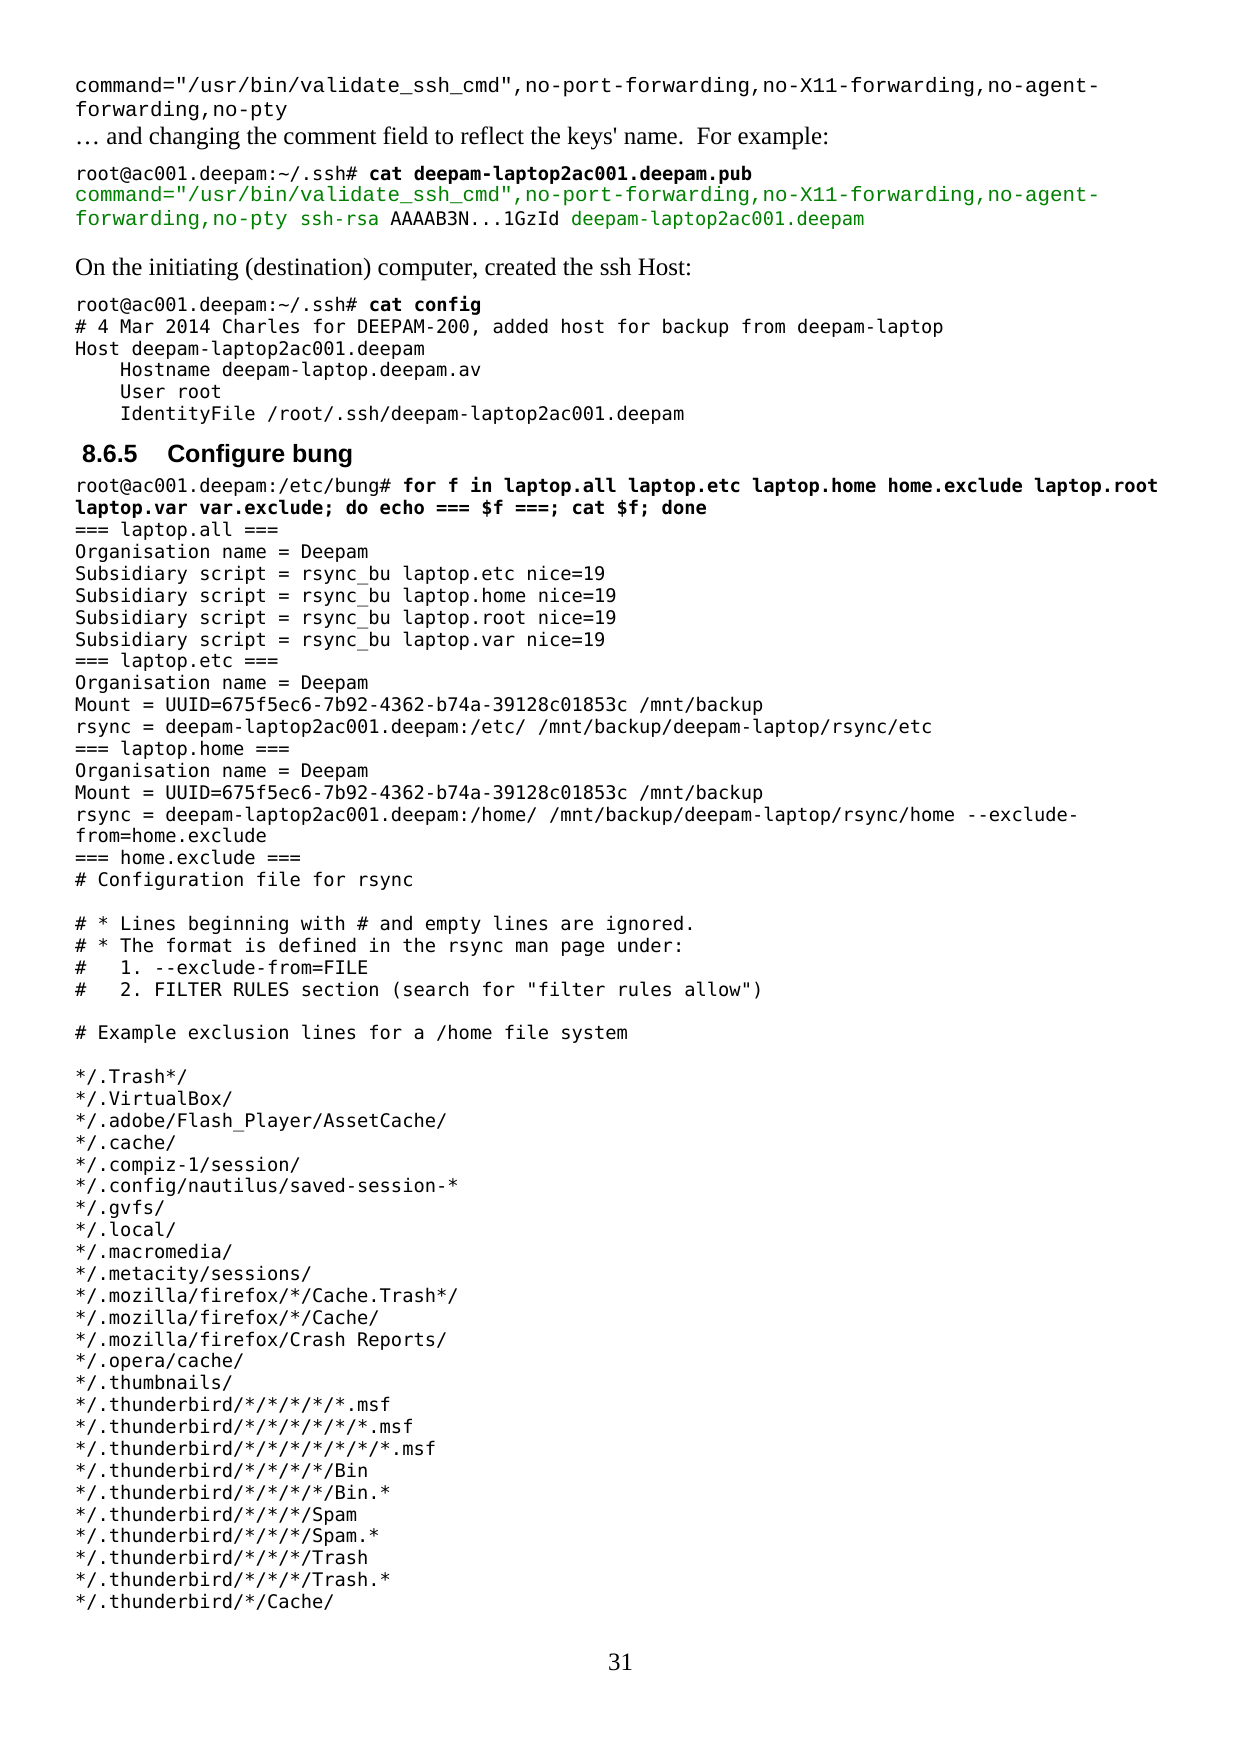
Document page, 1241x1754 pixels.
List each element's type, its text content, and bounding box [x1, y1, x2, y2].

text */.config/nautilus/saved-session-* [75, 1175, 1166, 1197]
text # 4 Mar 2014 Charles for DEEPAM-200, added host for backup from deepam-laptop [75, 316, 1166, 337]
text */.macromedia/ [75, 1241, 1166, 1263]
text Organisation name = Deepam [75, 541, 1166, 563]
text */.mozilla/firefox/*/Cache.Trash*/ [75, 1285, 1166, 1307]
text # * Lines beginning with # and empty lines are ignored. [75, 913, 1166, 935]
text Hostname deepam-laptop.deepam.av [75, 359, 1166, 381]
text # 2. FILTER RULES section (search for "filter rules allow") [75, 978, 1166, 1000]
text Subsidiary script = rsync_bu laptop.var nice=19 [75, 628, 1166, 650]
text Subsidiary script = rsync_bu laptop.etc nice=19 [75, 563, 1166, 585]
text */.adobe/Flash_Player/AssetCache/ [75, 1110, 1166, 1132]
text */.thunderbird/*/*/*/*/Bin [75, 1460, 1166, 1482]
text */.compiz-1/session/ [75, 1153, 1166, 1175]
text */.thunderbird/*/*/*/*/*/*.msf [75, 1416, 1166, 1438]
text Mount = UUID=675f5ec6-7b92-4362-b74a-39128c01853c /mnt/backup [75, 694, 1166, 716]
text */.thunderbird/*/*/*/*/*.msf [75, 1394, 1166, 1416]
text # * The format is defined in the rsync man page under: [75, 935, 1166, 957]
text === laptop.all === [75, 519, 1166, 541]
text Host deepam-laptop2ac001.deepam [75, 337, 1166, 359]
text */.thumbnails/ [75, 1372, 1166, 1394]
text === laptop.home === [75, 738, 1166, 760]
subtitle Configure bung [75, 440, 1166, 468]
text */.mozilla/firefox/*/Cache/ [75, 1307, 1166, 1328]
text On the initiating (destination) computer, created the ssh Host: [75, 253, 1166, 281]
text */.thunderbird/*/*/*/Trash [75, 1547, 1166, 1569]
text command="/usr/bin/validate_ssh_cmd",no-port-forwarding,no-X11-forwarding,no-agent-forwarding,no-pty [75, 75, 1166, 122]
text */.thunderbird/*/*/*/*/*/*/*.msf [75, 1438, 1166, 1460]
text */.thunderbird/*/Cache/ [75, 1591, 1166, 1613]
text */.thunderbird/*/*/*/Spam [75, 1503, 1166, 1525]
text */.local/ [75, 1219, 1166, 1241]
text command="/usr/bin/validate_ssh_cmd",no-port-forwarding,no-X11-forwarding,no-agent-forwarding,no-pty ssh-rsa AAAAB3N...1GzId deepam-laptop2ac001.deepam [75, 184, 1166, 253]
text rsync = deepam-laptop2ac001.deepam:/home/ /mnt/backup/deepam-laptop/rsync/home --exclude-from=home.exclude [75, 803, 1166, 847]
text === laptop.etc === [75, 650, 1166, 672]
text # Example exclusion lines for a /home file system [75, 1022, 1166, 1044]
text User root [75, 381, 1166, 403]
text */.gvfs/ [75, 1197, 1166, 1219]
text Subsidiary script = rsync_bu laptop.home nice=19 [75, 585, 1166, 607]
text root@ac001.deepam:~/.ssh# cat deepam-laptop2ac001.deepam.pub [75, 162, 1166, 184]
text */.VirtualBox/ [75, 1088, 1166, 1110]
text Organisation name = Deepam [75, 760, 1166, 782]
text # 1. --exclude-from=FILE [75, 957, 1166, 978]
text */.cache/ [75, 1132, 1166, 1153]
text */.thunderbird/*/*/*/Spam.* [75, 1525, 1166, 1547]
text IdentityFile /root/.ssh/deepam-laptop2ac001.deepam [75, 403, 1166, 425]
text */.thunderbird/*/*/*/Trash.* [75, 1569, 1166, 1591]
text root@ac001.deepam:/etc/bung# for f in laptop.all laptop.etc laptop.home home.exclude laptop.root laptop.var var.exclude; do echo === $f ===; cat $f; done [75, 475, 1166, 519]
text Subsidiary script = rsync_bu laptop.root nice=19 [75, 607, 1166, 628]
text root@ac001.deepam:~/.ssh# cat config [75, 294, 1166, 316]
text */.metacity/sessions/ [75, 1263, 1166, 1285]
text === home.exclude === [75, 847, 1166, 869]
text rsync = deepam-laptop2ac001.deepam:/etc/ /mnt/backup/deepam-laptop/rsync/etc [75, 716, 1166, 738]
text Organisation name = Deepam [75, 672, 1166, 694]
text */.opera/cache/ [75, 1350, 1166, 1372]
text */.mozilla/firefox/Crash Reports/ [75, 1328, 1166, 1350]
text */.thunderbird/*/*/*/*/Bin.* [75, 1482, 1166, 1503]
text … and changing the comment field to reflect the keys' name. For example: [75, 122, 1166, 150]
text */.Trash*/ [75, 1066, 1166, 1088]
text Mount = UUID=675f5ec6-7b92-4362-b74a-39128c01853c /mnt/backup [75, 782, 1166, 803]
text # Configuration file for rsync [75, 869, 1166, 891]
